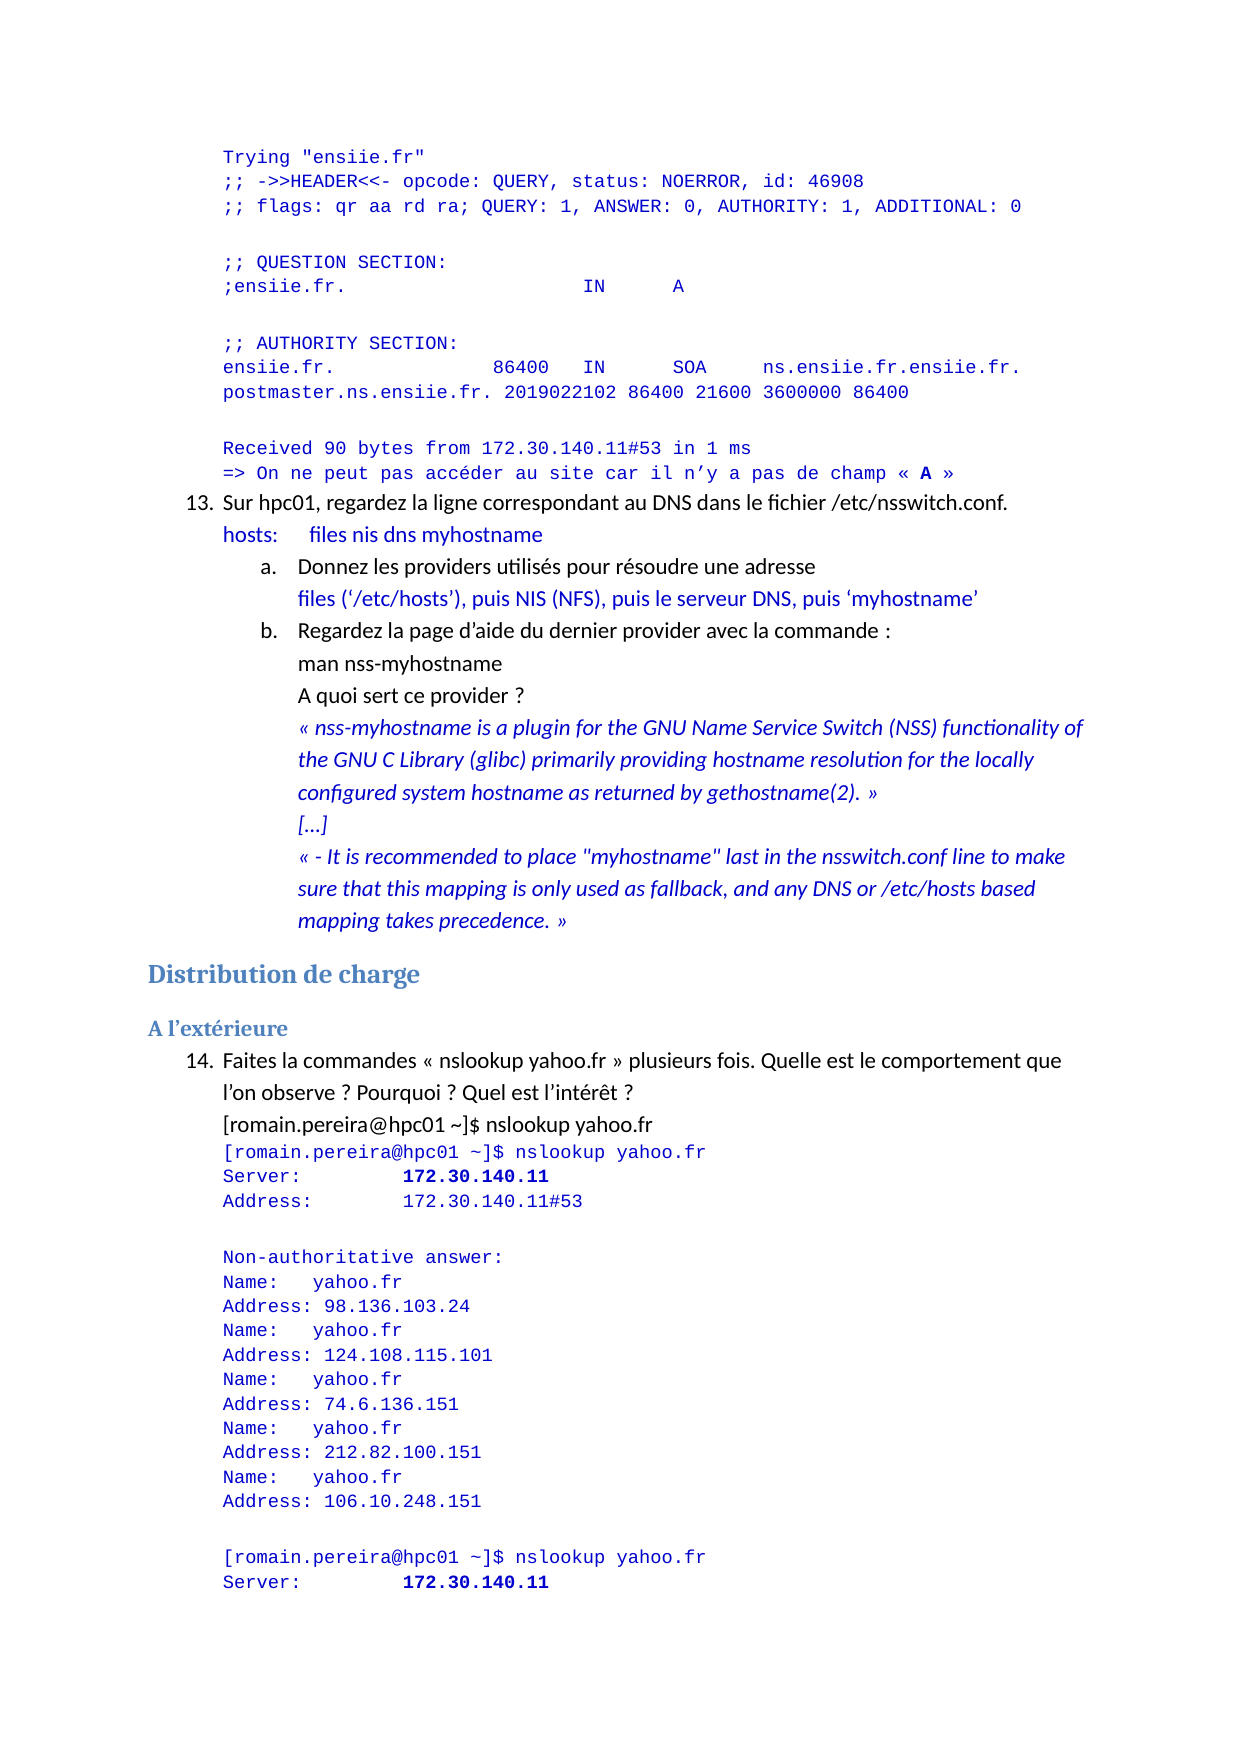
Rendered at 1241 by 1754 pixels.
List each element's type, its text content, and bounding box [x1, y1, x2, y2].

list Sur hpc01, regardez la ligne correspondant au DNS dans le fichier /etc/nsswitch.conf. [185, 488, 1093, 516]
list ;; flags: qr aa rd ra; QUERY: 1, ANSWER: 0, AUTHORITY: 1, ADDITIONAL: 0 [223, 196, 1093, 218]
list Name: yahoo.fr [223, 1272, 1093, 1294]
list Address: 98.136.103.24 [223, 1297, 1093, 1318]
list Regardez la page d’aide du dernier provider avec la commande : man nss-myhostname A quoi sert ce provider ? [260, 617, 1093, 709]
list Address: 74.6.136.151 [223, 1394, 1093, 1416]
list Trying "ensiie.fr" [223, 148, 1093, 169]
list [romain.pereira@hpc01 ~]$ nslookup yahoo.fr [185, 1111, 1093, 1138]
list Name: yahoo.fr [223, 1419, 1093, 1440]
list Name: yahoo.fr [223, 1370, 1093, 1391]
list ;; QUESTION SECTION: [223, 253, 1093, 274]
list [romain.pereira@hpc01 ~]$ nslookup yahoo.fr [223, 1548, 1093, 1569]
list ;; AUTHORITY SECTION: [223, 334, 1093, 355]
list […] [260, 810, 1093, 838]
list Name: yahoo.fr [223, 1467, 1093, 1489]
list Address: 106.10.248.151 [223, 1492, 1093, 1513]
list Donnez les providers utilisés pour résoudre une adresse [260, 552, 1093, 580]
list ;ensiie.fr. IN A [223, 277, 1093, 298]
list Address: 124.108.115.101 [223, 1346, 1093, 1367]
list ;; ->>HEADER<<- opcode: QUERY, status: NOERROR, id: 46908 [223, 172, 1093, 193]
list « nss-myhostname is a plugin for the GNU Name Service Switch (NSS) functionality of the GNU C Library (glibc) primarily providing hostname resolution for the locally configured system hostname as returned by gethostname(2). » [260, 713, 1093, 806]
list hosts: files nis dns myhostname [185, 520, 1093, 548]
list => On ne peut pas accéder au site car il n’y a pas de champ « A » [223, 463, 1093, 485]
list Received 90 bytes from 172.30.140.11#53 in 1 ms [223, 439, 1093, 460]
list Address: 212.82.100.151 [223, 1443, 1093, 1464]
list ensiie.fr. 86400 IN SOA ns.ensiie.fr.ensiie.fr. postmaster.ns.ensiie.fr. 2019022102 86400 21600 3600000 86400 [223, 358, 1093, 404]
list Faites la commandes « nslookup yahoo.fr » plusieurs fois. Quelle est le comportement que l’on observe ? Pourquoi ? Quel est l’intérêt ? [185, 1046, 1093, 1106]
list « - It is recommended to place "myhostname" last in the nsswitch.conf line to make sure that this mapping is only used as fallback, and any DNS or /etc/hosts based mapping takes precedence. » [260, 842, 1093, 934]
list Server: 172.30.140.11 [223, 1573, 1093, 1594]
list Address: 172.30.140.11#53 [223, 1191, 1093, 1213]
list [romain.pereira@hpc01 ~]$ nslookup yahoo.fr [185, 1143, 1093, 1164]
list Server: 172.30.140.11 [223, 1167, 1093, 1188]
list Non-authoritative answer: [223, 1248, 1093, 1269]
list files (‘/etc/hosts’), puis NIS (NFS), puis le serveur DNS, puis ‘myhostname’ [260, 584, 1093, 612]
list Name: yahoo.fr [223, 1321, 1093, 1342]
subtitle A l’extérieure [148, 1016, 1093, 1042]
subtitle Distribution de charge [148, 959, 1093, 991]
